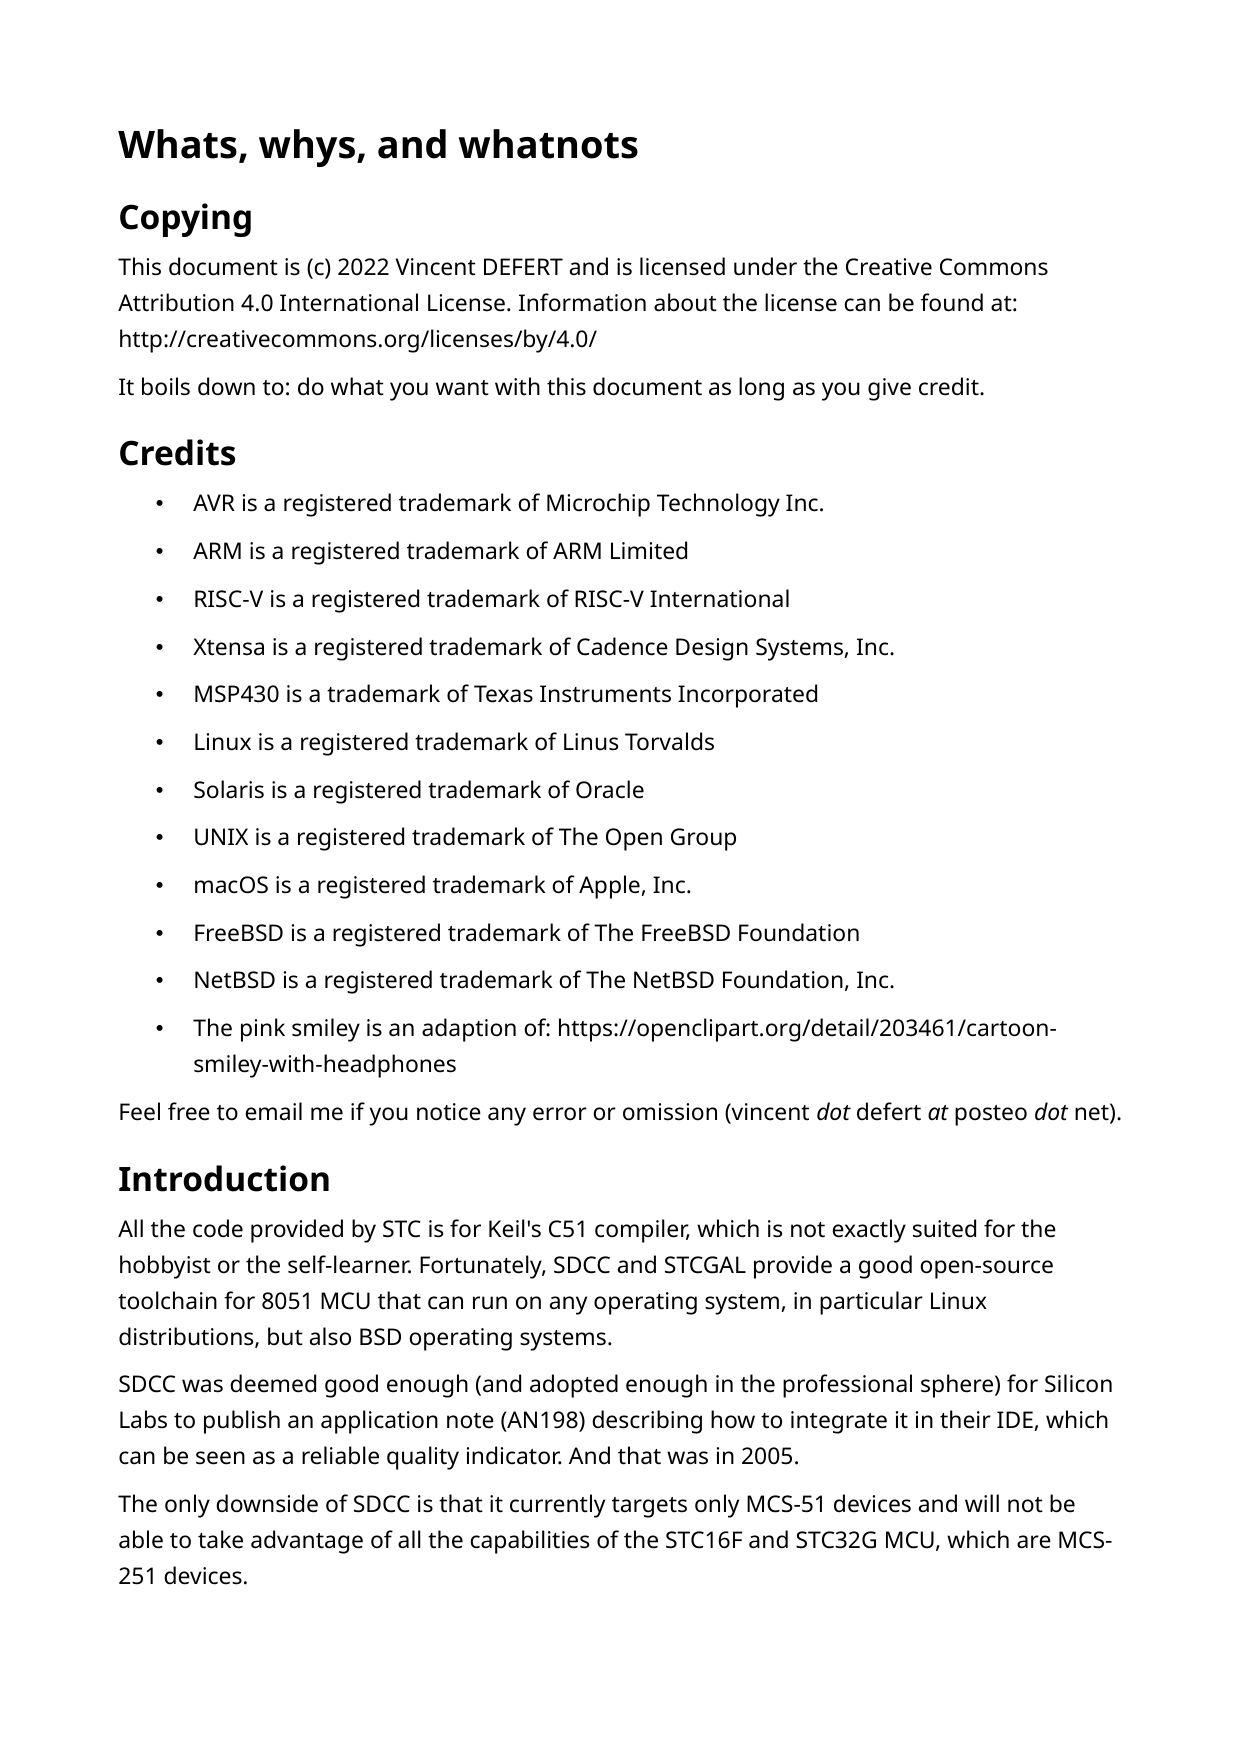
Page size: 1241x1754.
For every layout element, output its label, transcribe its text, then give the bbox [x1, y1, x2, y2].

list AVR is a registered trademark of Microchip Technology Inc. [156, 487, 1122, 519]
subtitle Whats, whys, and whatnots [118, 118, 1122, 170]
text This document is (c) 2022 Vincent DEFERT and is licensed under the Creative Commons Attribution 4.0 International License. Information about the license can be found at: http://creativecommons.org/licenses/by/4.0/ [118, 251, 1122, 354]
subtitle Credits [118, 430, 1122, 476]
list Linux is a registered trademark of Linus Torvalds [156, 726, 1122, 757]
list Xtensa is a registered trademark of Cadence Design Systems, Inc. [156, 631, 1122, 662]
list FreeBSD is a registered trademark of The FreeBSD Foundation [156, 917, 1122, 948]
text All the code provided by STC is for Keil's C51 compiler, which is not exactly suited for the hobbyist or the self-learner. Fortunately, SDCC and STCGAL provide a good open-source toolchain for 8051 MCU that can run on any operating system, in particular Linux distributions, but also BSD operating systems. [118, 1213, 1122, 1352]
list ARM is a registered trademark of ARM Limited [156, 535, 1122, 566]
list RISC-V is a registered trademark of RISC-V International [156, 583, 1122, 614]
text Feel free to email me if you notice any error or omission (vincent dot defert at posteo dot net). [118, 1096, 1122, 1127]
text It boils down to: do what you want with this document as long as you give credit. [118, 370, 1122, 402]
subtitle Introduction [118, 1155, 1122, 1201]
list UNIX is a registered trademark of The Open Group [156, 821, 1122, 853]
list macOS is a registered trademark of Apple, Inc. [156, 869, 1122, 900]
subtitle Copying [118, 193, 1122, 239]
text The only downside of SDCC is that it currently targets only MCS-51 devices and will not be able to take advantage of all the capabilities of the STC16F and STC32G MCU, which are MCS-251 devices. [118, 1488, 1122, 1591]
text SDCC was deemed good enough (and adopted enough in the professional sphere) for Silicon Labs to publish an application note (AN198) describing how to integrate it in their IDE, which can be seen as a reliable quality indicator. And that was in 2005. [118, 1368, 1122, 1471]
list Solaris is a registered trademark of Oracle [156, 774, 1122, 805]
list NetBSD is a registered trademark of The NetBSD Foundation, Inc. [156, 964, 1122, 996]
list MSP430 is a trademark of Texas Instruments Incorporated [156, 678, 1122, 709]
list The pink smiley is an adaption of: https://openclipart.org/detail/203461/cartoon-smiley-with-headphones [156, 1012, 1122, 1079]
